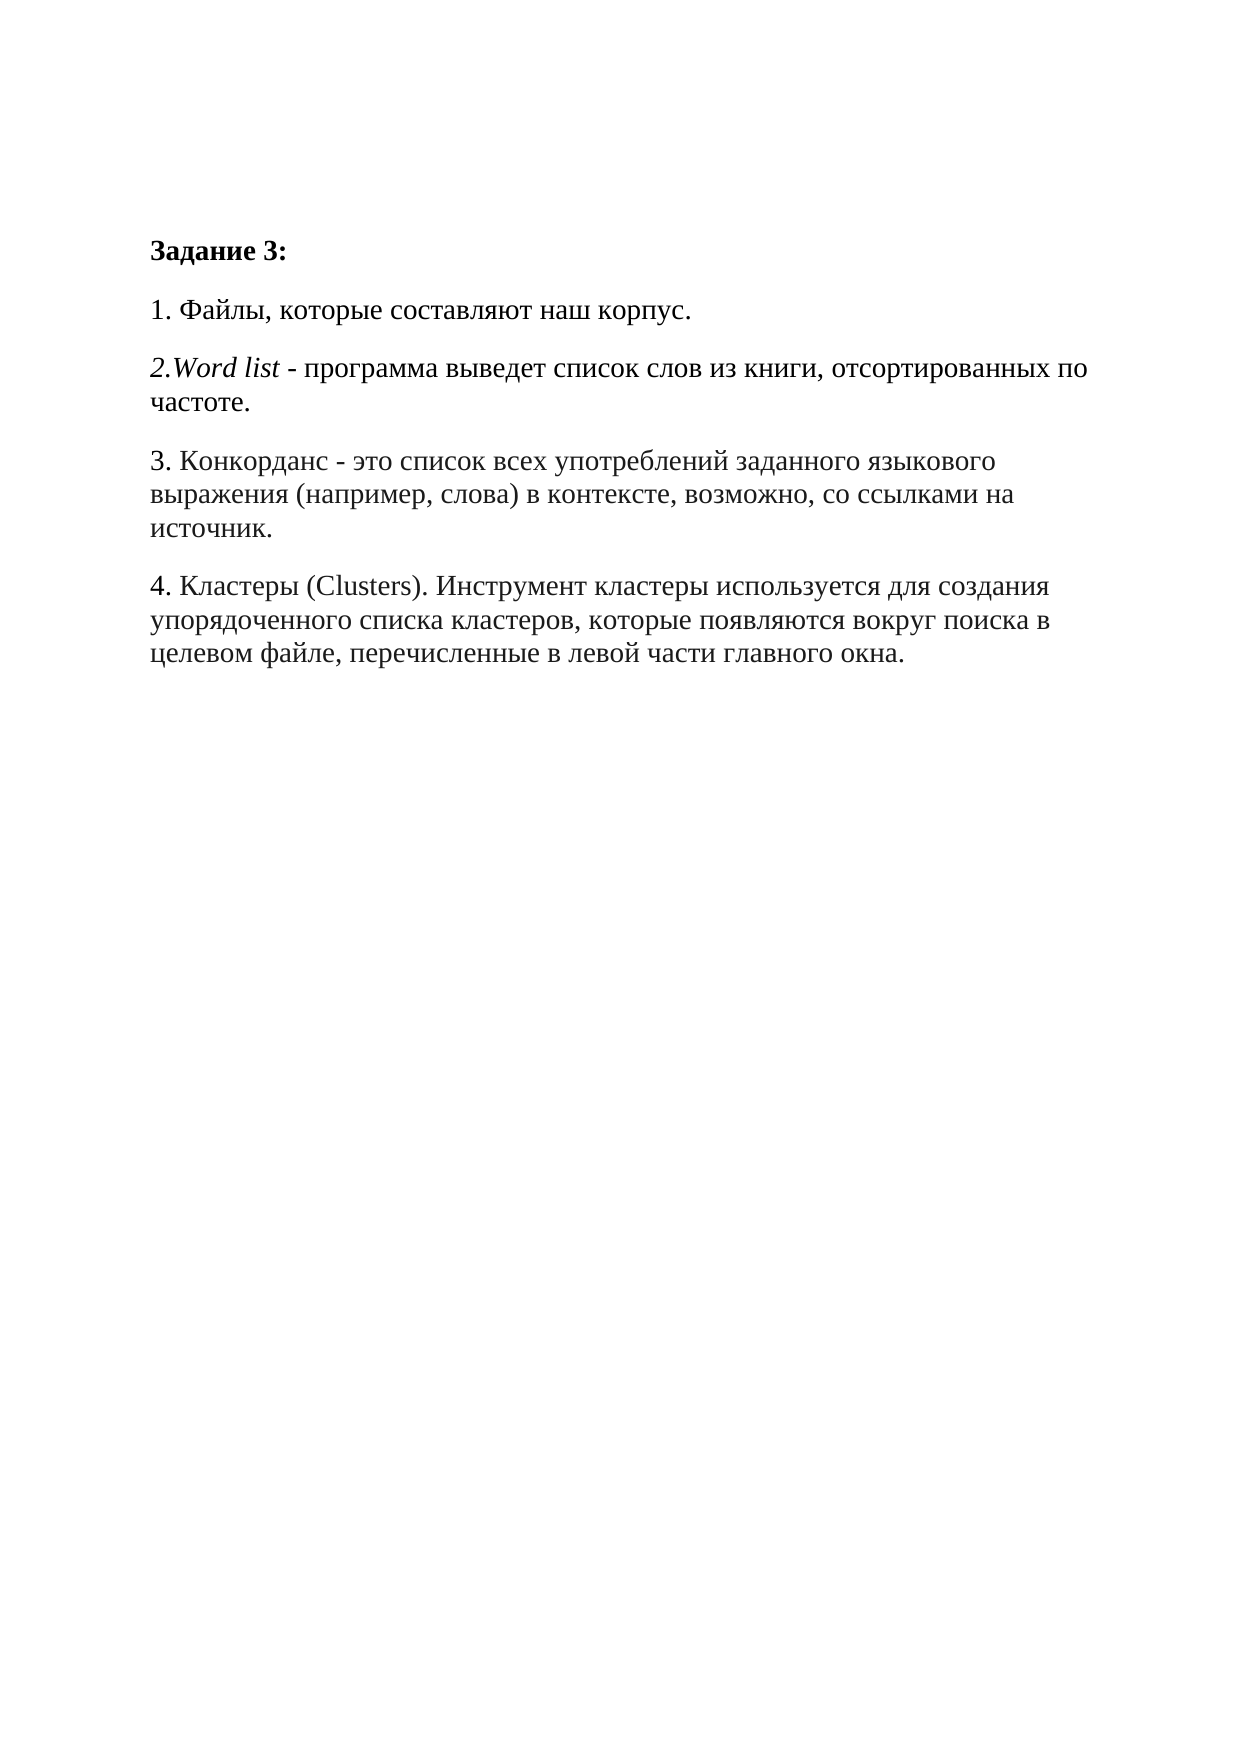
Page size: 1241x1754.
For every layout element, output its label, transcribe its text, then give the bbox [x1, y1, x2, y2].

text 3. Конкорданс - это список всех употреблений заданного языкового выражения (например, слова) в контексте, возможно, со ссылками на источник. [150, 443, 1090, 543]
text 2.Word list - программа выведет список слов из книги, отсортированных по частоте. [150, 351, 1090, 418]
text 4. Кластеры (Clusters). Инструмент кластеры используется для создания упорядоченного списка кластеров, которые появляются вокруг поиска в целевом файле, перечисленные в левой части главного окна. [150, 568, 1090, 669]
text Задание 3: [150, 233, 1090, 267]
text 1. Файлы, которые составляют наш корпус. [150, 292, 1090, 326]
